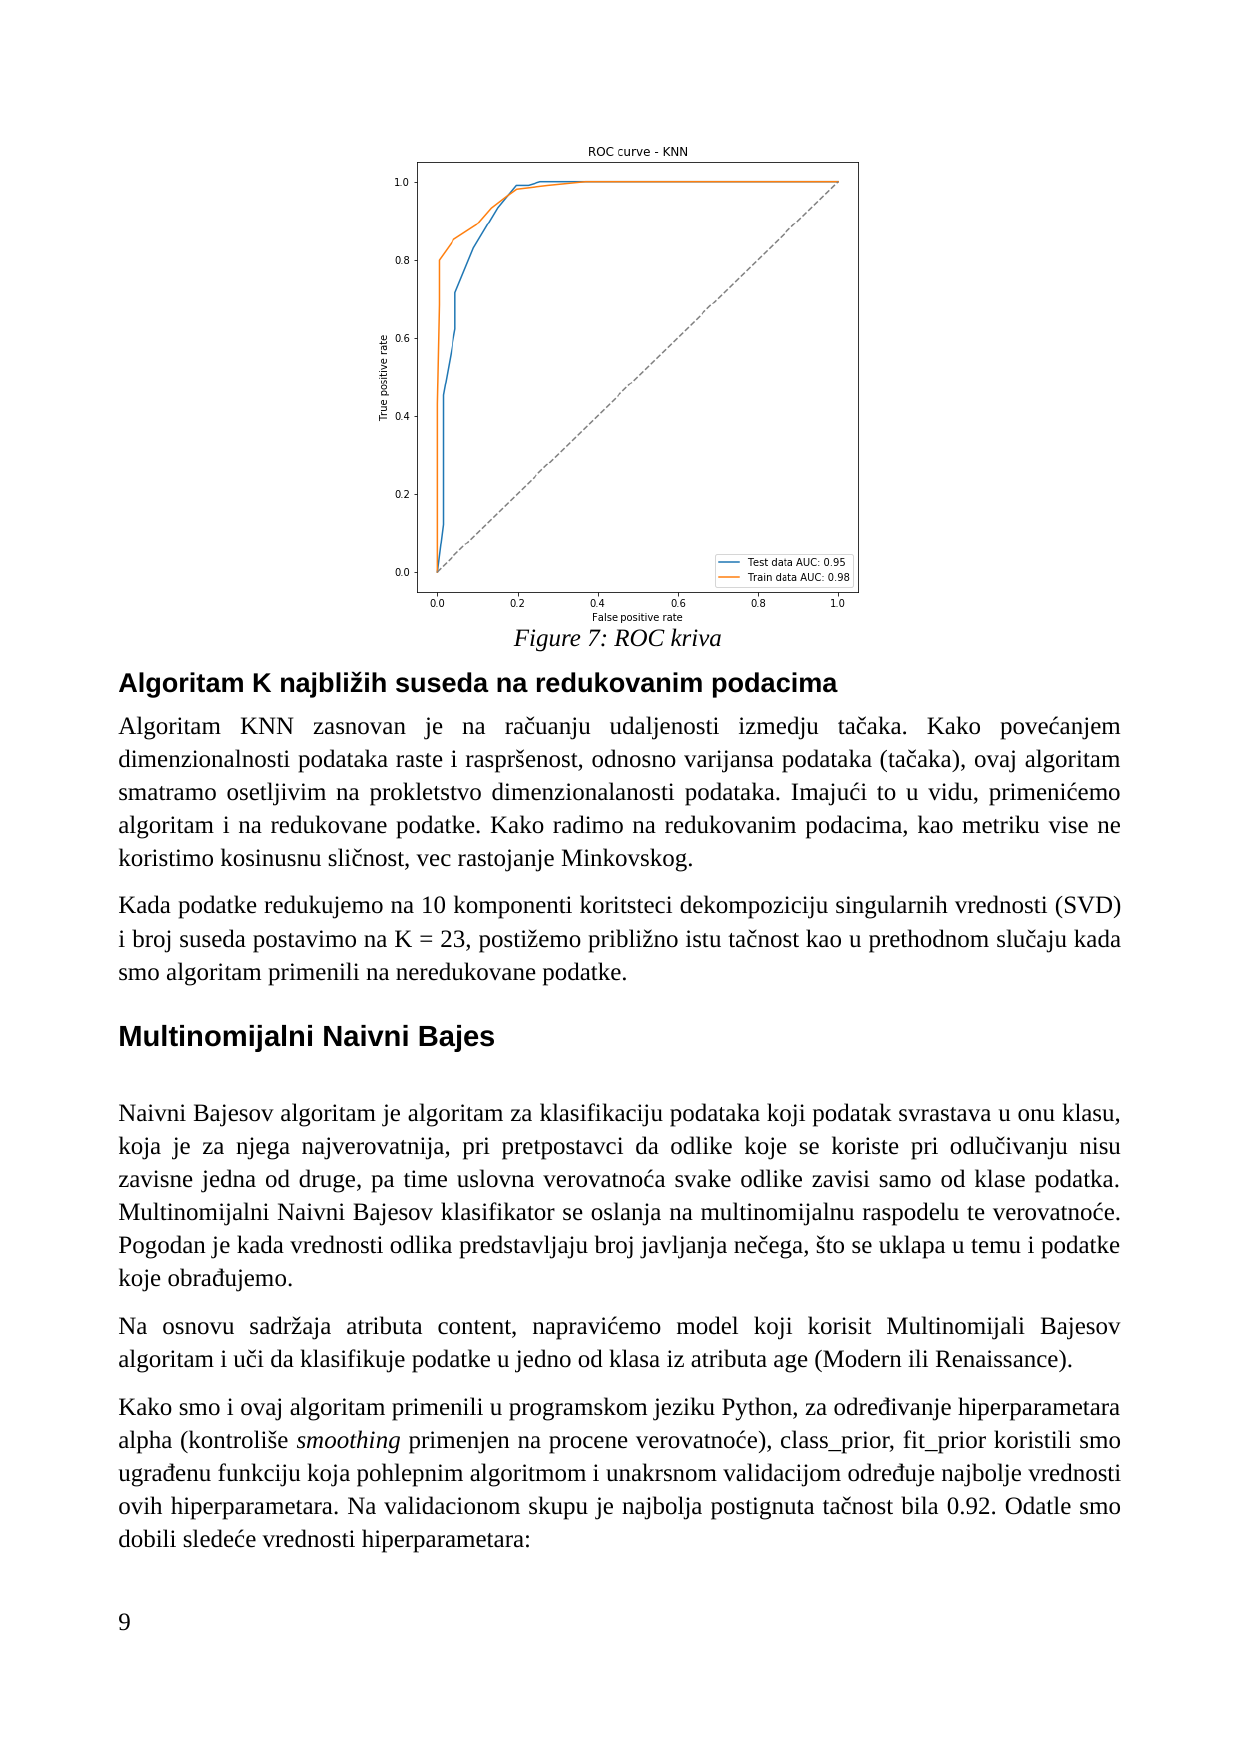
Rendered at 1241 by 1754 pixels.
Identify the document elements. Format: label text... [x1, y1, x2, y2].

picture [369, 143, 869, 624]
subtitle Algoritam K najbližih suseda na redukovanim podacima [118, 118, 1122, 698]
text Figure 7: ROC kriva [370, 624, 868, 652]
text Na osnovu sadržaja atributa content, napravićemo model koji korisit Multinomijali Bajesov algoritam i uči da klasifikuje podatke u jedno od klasa iz atributa age (Modern ili Renaissance). [118, 1311, 1122, 1373]
text Naivni Bajesov algoritam je algoritam za klasifikaciju podataka koji podatak svrastava u onu klasu, koja je za njega najverovatnija, pri pretpostavci da odlike koje se koriste pri odlučivanju nisu zavisne jedna od druge, pa time uslovna verovatnoća svake odlike zavisi samo od klase podatka. Multinomijalni Naivni Bajesov klasifikator se oslanja na multinomijalnu raspodelu te verovatnoće. Pogodan je kada vrednosti odlika predstavljaju broj javljanja nečega, što se uklapa u temu i podatke koje obrađujemo. [118, 1098, 1122, 1292]
subtitle Multinomijalni Naivni Bajes [118, 1019, 1122, 1086]
text Kako smo i ovaj algoritam primenili u programskom jeziku Python, za određivanje hiperparametara alpha (kontroliše smoothing primenjen na procene verovatnoće), class_prior, fit_prior koristili smo ugrađenu funkciju koja pohlepnim algoritmom i unakrsnom validacijom određuje najbolje vrednosti ovih hiperparametara. Na validacionom skupu je najbolja postignuta tačnost bila 0.92. Odatle smo dobili sledeće vrednosti hiperparametara: [118, 1392, 1122, 1553]
text Kada podatke redukujemo na 10 komponenti koritsteci dekompoziciju singularnih vrednosti (SVD) i broj suseda postavimo na K = 23, postižemo približno istu tačnost kao u prethodnom slučaju kada smo algoritam primenili na neredukovane podatke. [118, 891, 1122, 985]
text Algoritam KNN zasnovan je na račuanju udaljenosti izmedju tačaka. Kako povećanjem dimenzionalnosti podataka raste i raspršenost, odnosno varijansa podataka (tačaka), ovaj algoritam smatramo osetljivim na prokletstvo dimenzionalanosti podataka. Imajući to u vidu, primenićemo algoritam i na redukovane podatke. Kako radimo na redukovanim podacima, kao metriku vise ne koristimo kosinusnu sličnost, vec rastojanje Minkovskog. [118, 711, 1122, 872]
